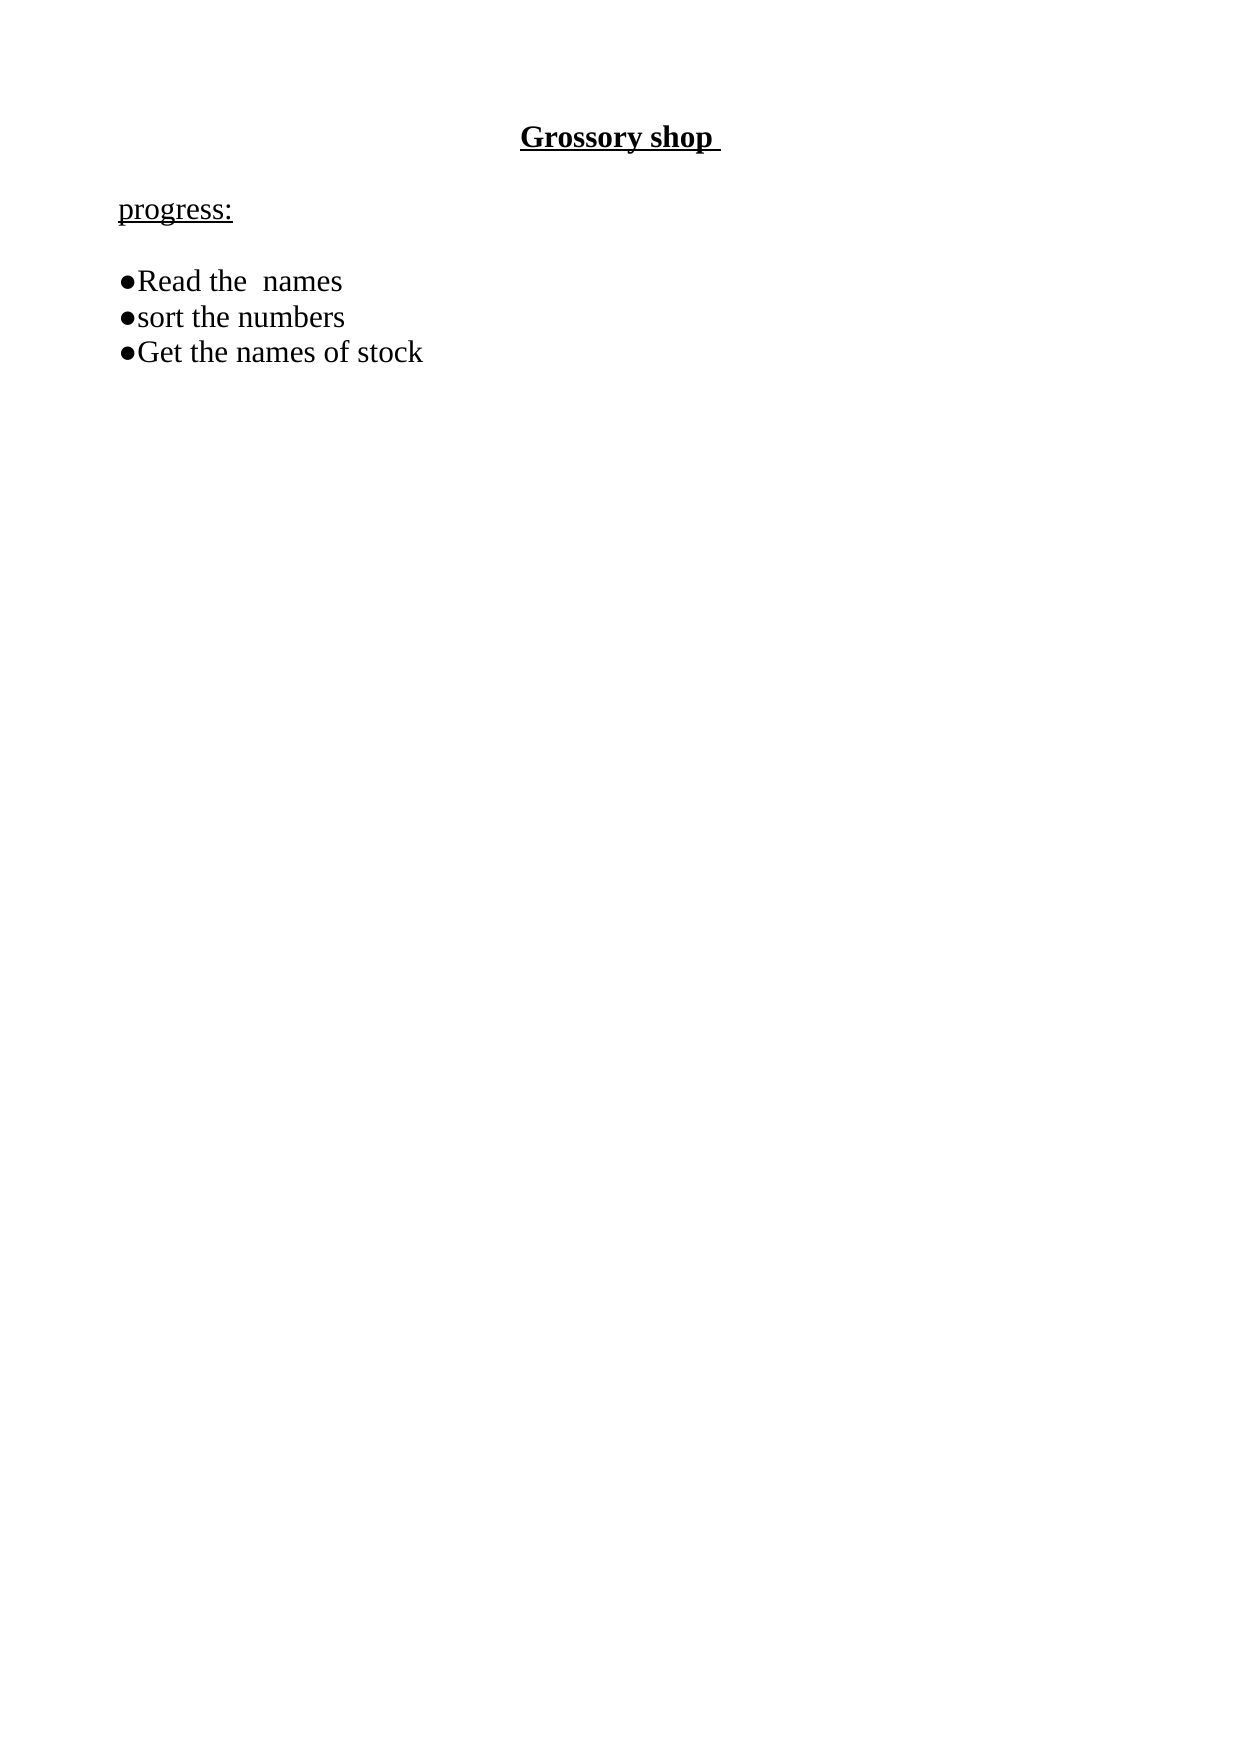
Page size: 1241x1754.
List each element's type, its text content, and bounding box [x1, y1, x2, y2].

text Grossory shop [118, 118, 1122, 154]
text ●Read the names [118, 262, 1122, 298]
text ●sort the numbers [118, 298, 1122, 334]
text ●Get the names of stock [118, 334, 1122, 370]
text progress: [118, 190, 1122, 226]
